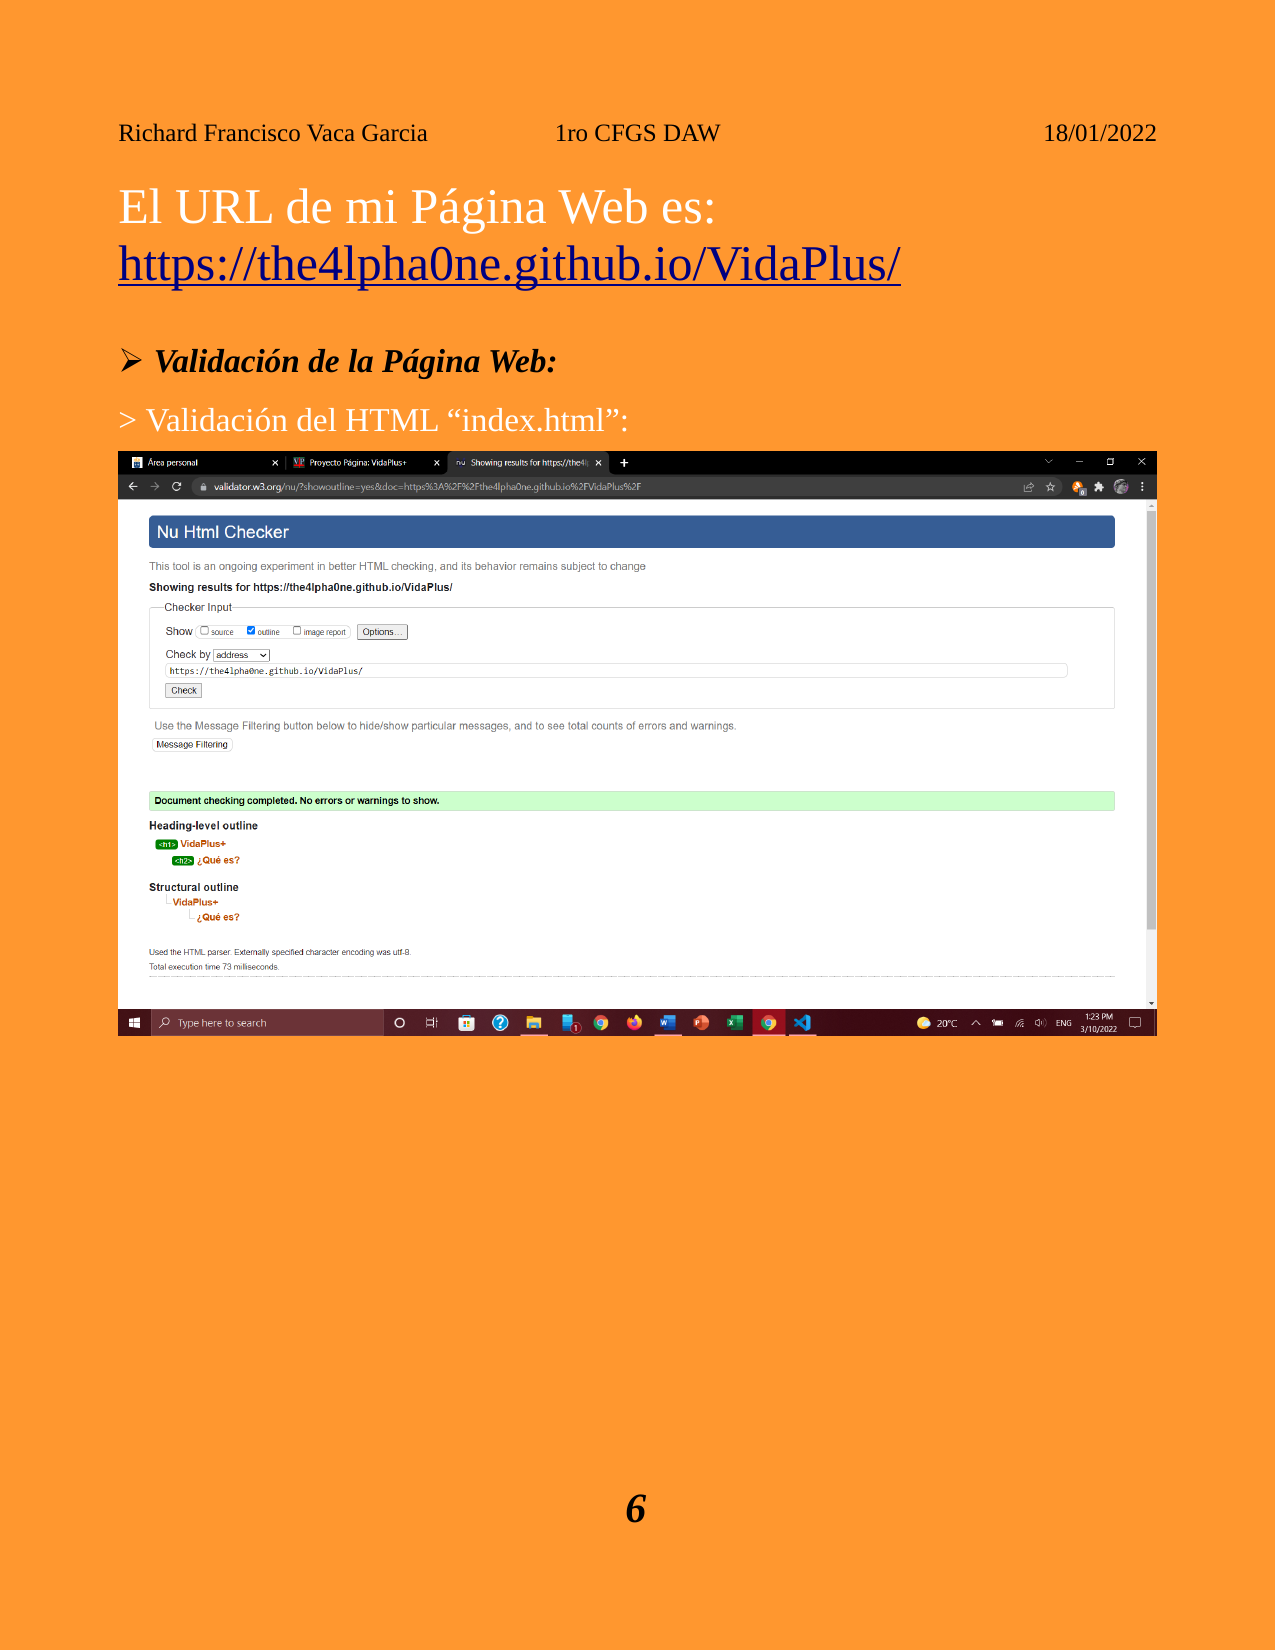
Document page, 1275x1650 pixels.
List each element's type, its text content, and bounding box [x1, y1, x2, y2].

text El URL de mi Página Web es: https://the4lpha0ne.github.io/VidaPlus/ [118, 176, 1157, 291]
subtitle > Validación del HTML “index.html”: [118, 401, 1157, 439]
list Validación de la Página Web: [118, 342, 1157, 380]
picture [118, 451, 1157, 1036]
